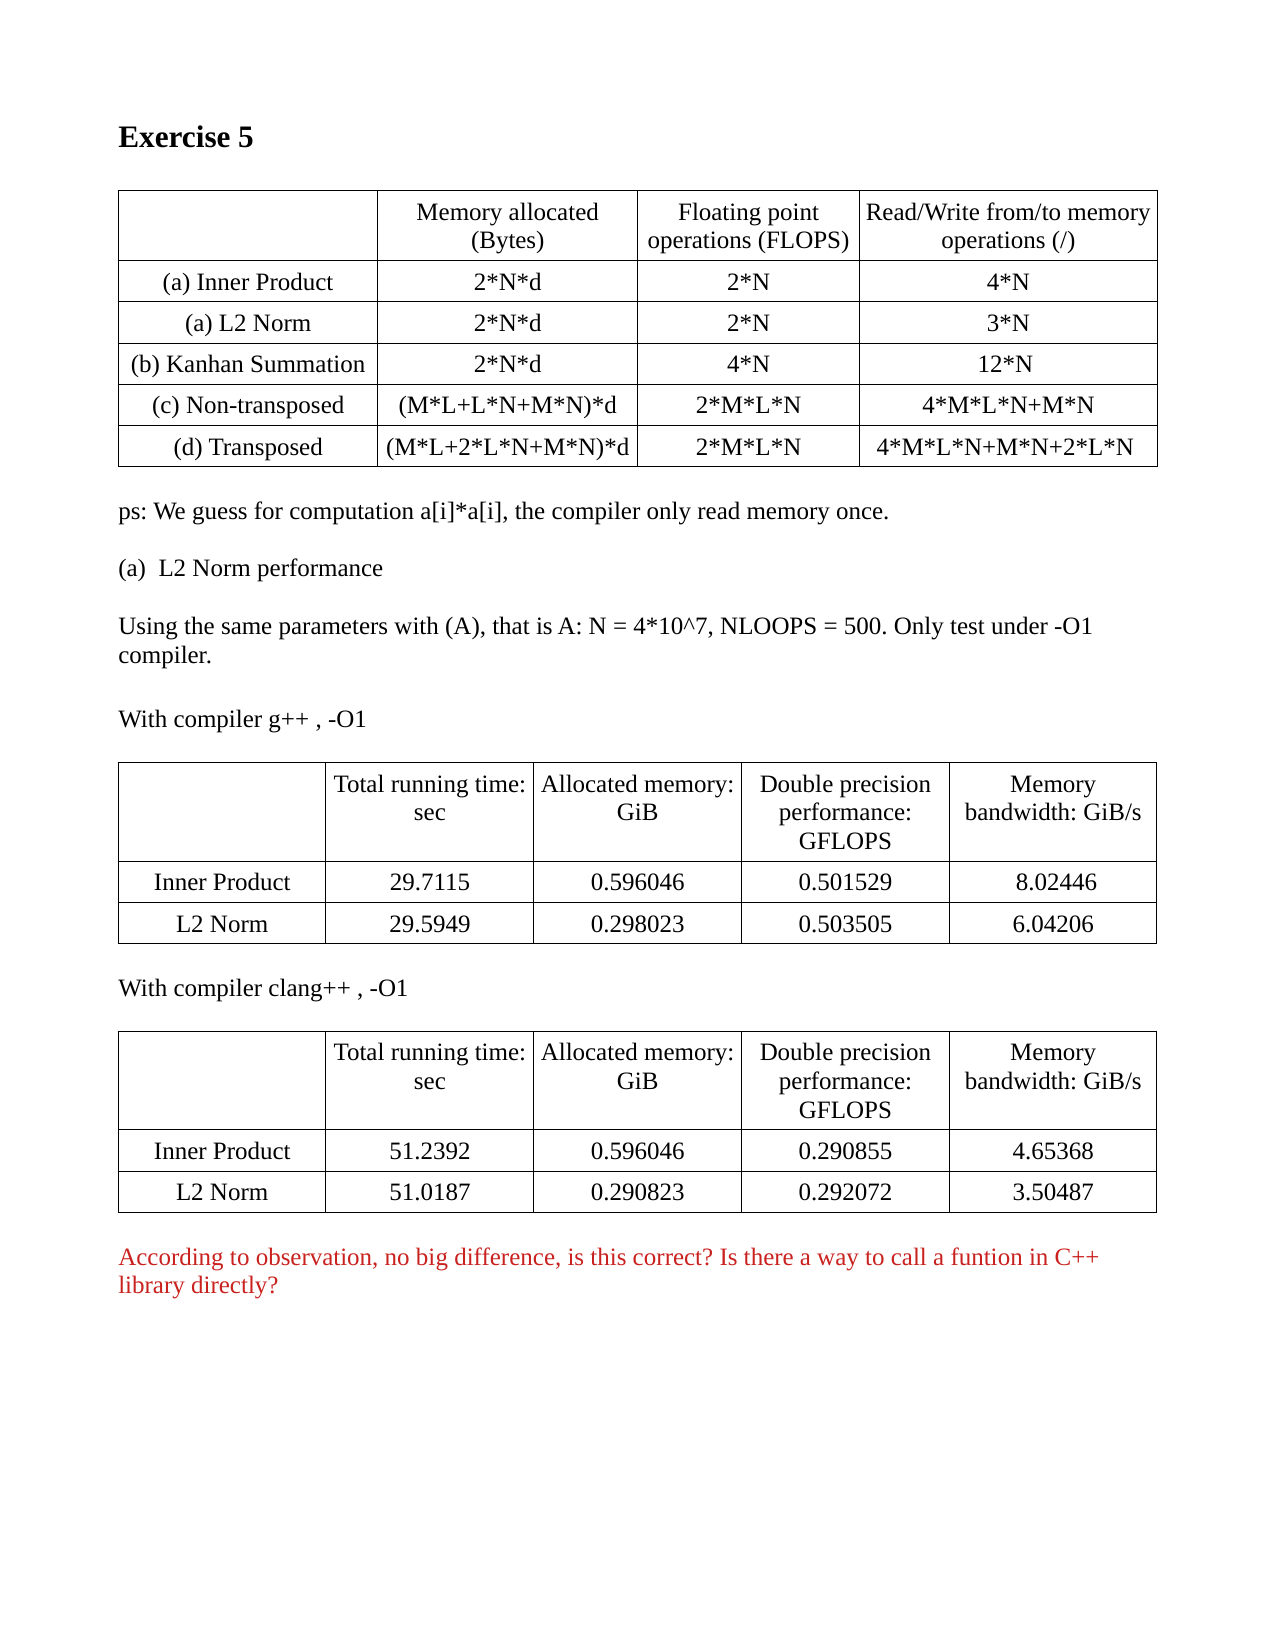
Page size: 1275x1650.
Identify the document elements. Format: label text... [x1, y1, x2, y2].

table_cell (d) Transposed [119, 426, 377, 466]
table_cell (a) Inner Product [119, 261, 377, 301]
text (a) L2 Norm performance [118, 553, 1157, 582]
table_cell 3.50487 [950, 1172, 1156, 1212]
text With compiler g++ , -O1 [118, 704, 1157, 733]
table_cell 4*M*L*N+M*N+2*L*N [860, 426, 1157, 466]
table_cell 4*M*L*N+M*N [860, 385, 1157, 425]
table_cell L2 Norm [119, 1172, 325, 1212]
table_cell 4.65368 [950, 1130, 1156, 1171]
table_header Allocated memory: GiB [534, 1032, 741, 1129]
table_cell 51.0187 [326, 1172, 533, 1212]
table_cell 0.503505 [742, 903, 949, 943]
table_cell 2*N*d [378, 344, 637, 384]
table_cell (b) Kanhan Summation [119, 344, 377, 384]
table_cell 2*N [638, 302, 859, 342]
table_cell (c) Non-transposed [119, 385, 377, 425]
table_cell 2*M*L*N [638, 426, 859, 466]
table_header [119, 191, 377, 260]
table_cell 29.5949 [326, 903, 533, 943]
table_header Floating point operations (FLOPS) [638, 191, 859, 260]
table_cell 4*N [638, 344, 859, 384]
table_cell 2*N*d [378, 261, 637, 301]
table_cell 2*M*L*N [638, 385, 859, 425]
table_cell 0.290855 [742, 1130, 949, 1171]
table_header [119, 763, 325, 861]
table_header Double precision performance: GFLOPS [742, 763, 949, 861]
table_header Double precision performance: GFLOPS [742, 1032, 949, 1129]
table_cell 2*N*d [378, 302, 637, 342]
table_cell 0.596046 [534, 862, 741, 902]
table_cell (M*L+L*N+M*N)*d [378, 385, 637, 425]
table_header Memory bandwidth: GiB/s [950, 1032, 1156, 1129]
text Using the same parameters with (A), that is A: N = 4*10^7, NLOOPS = 500. Only test under -O1 compiler. [118, 611, 1157, 668]
table_cell Inner Product [119, 1130, 325, 1171]
table_cell Inner Product [119, 862, 325, 902]
table_cell 8.02446 [950, 862, 1156, 902]
table_cell 12*N [860, 344, 1157, 384]
table_cell 29.7115 [326, 862, 533, 902]
table_cell 6.04206 [950, 903, 1156, 943]
text Exercise 5 [118, 118, 1157, 154]
table_cell 4*N [860, 261, 1157, 301]
table_header [119, 1032, 325, 1129]
table_header Total running time: sec [326, 763, 533, 861]
table_cell 0.292072 [742, 1172, 949, 1212]
table_cell (M*L+2*L*N+M*N)*d [378, 426, 637, 466]
table_cell 3*N [860, 302, 1157, 342]
text With compiler clang++ , -O1 [118, 973, 1157, 1002]
text ps: We guess for computation a[i]*a[i], the compiler only read memory once. [118, 496, 1157, 525]
text According to observation, no big difference, is this correct? Is there a way to call a funtion in C++ library directly? [118, 1242, 1157, 1299]
table_cell 0.298023 [534, 903, 741, 943]
table_header Total running time: sec [326, 1032, 533, 1129]
table_cell 0.290823 [534, 1172, 741, 1212]
table_header Read/Write from/to memory operations (/) [860, 191, 1157, 260]
table_cell 51.2392 [326, 1130, 533, 1171]
table_header Memory bandwidth: GiB/s [950, 763, 1156, 861]
table_cell (a) L2 Norm [119, 302, 377, 342]
table_cell 0.596046 [534, 1130, 741, 1171]
table_header Allocated memory: GiB [534, 763, 741, 861]
table_cell 0.501529 [742, 862, 949, 902]
table_cell 2*N [638, 261, 859, 301]
table_header Memory allocated (Bytes) [378, 191, 637, 260]
table_cell L2 Norm [119, 903, 325, 943]
